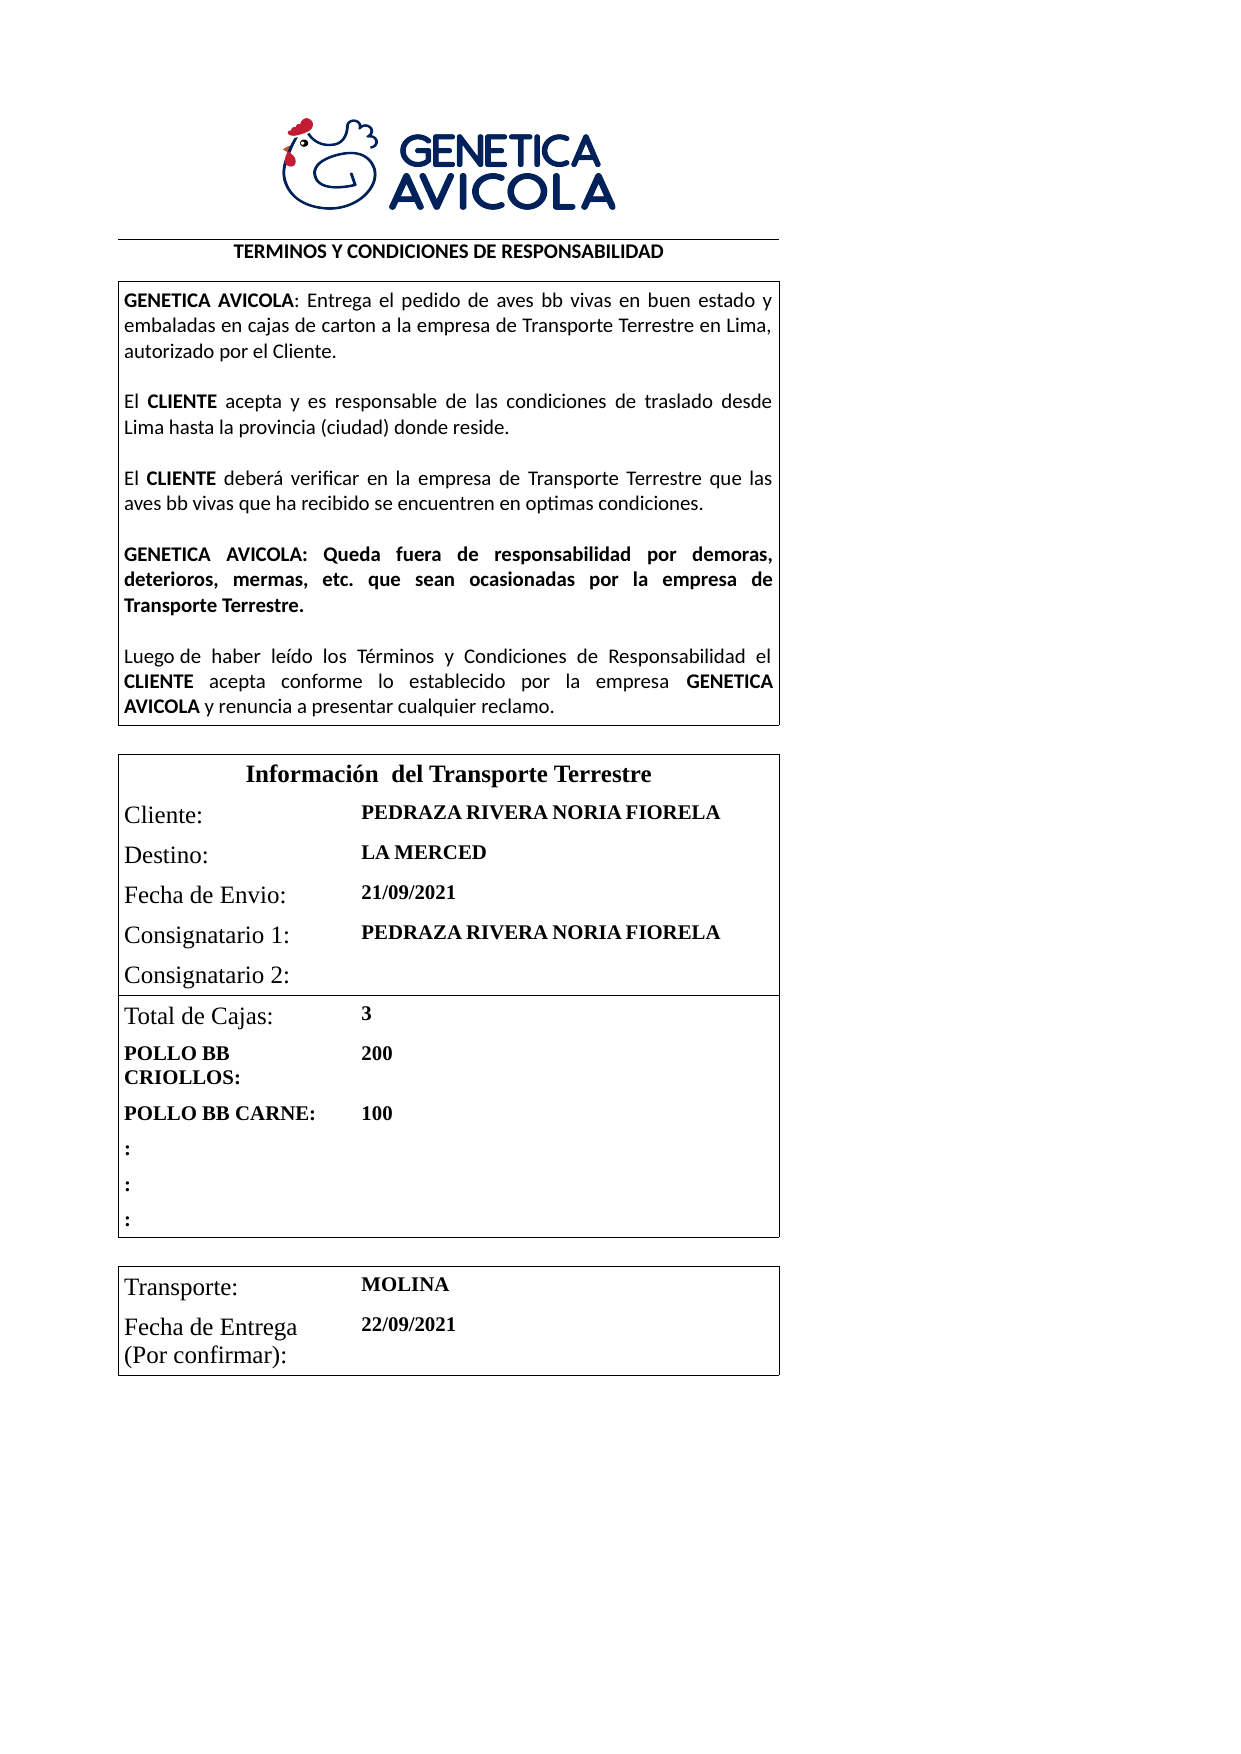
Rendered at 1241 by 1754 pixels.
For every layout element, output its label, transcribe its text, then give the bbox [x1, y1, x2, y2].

table_cell 22/09/2021 [356, 1306, 779, 1375]
table_cell [356, 955, 779, 995]
table_cell 200 [356, 1035, 779, 1095]
table_cell [118, 1238, 356, 1266]
table_cell GENETICA AVICOLA: Entrega el pedido de aves bb vivas en buen estado y embaladas en cajas de carton a la empresa de Transporte Terrestre en Lima, autorizado por el Cliente. El CLIENTE acepta y es responsable de las condiciones de traslado desde Lima hasta la provincia (ciudad) donde reside. El CLIENTE deberá verificar en la empresa de Transporte Terrestre que las aves bb vivas que ha recibido se encuentren en optimas condiciones. GENETICA AVICOLA: Queda fuera de responsabilidad por demoras, deterioros, mermas, etc. que sean ocasionadas por la empresa de Transporte Terrestre. Luego de haber leído los Términos y Condiciones de Responsabilidad el CLIENTE acepta conforme lo establecido por la empresa GENETICA AVICOLA y renuncia a presentar cualquier reclamo. [119, 282, 779, 725]
table_header Información del Transporte Terrestre [119, 755, 779, 794]
table_cell 21/09/2021 [356, 874, 779, 914]
table_cell [356, 1130, 779, 1166]
table_cell Cliente: [119, 794, 356, 834]
table_cell Total de Cajas: [119, 996, 356, 1035]
table_cell POLLO BB CARNE: [119, 1095, 356, 1130]
table_cell : [119, 1201, 356, 1237]
table_cell POLLO BB CRIOLLOS: [119, 1035, 356, 1095]
table_cell MOLINA [356, 1267, 779, 1306]
table_cell [356, 1166, 779, 1201]
table_cell [356, 1201, 779, 1237]
table_cell 3 [356, 996, 779, 1035]
table_cell 100 [356, 1095, 779, 1130]
table_cell Consignatario 1: [119, 915, 356, 955]
table_cell [356, 1238, 779, 1266]
table_cell PEDRAZA RIVERA NORIA FIORELA [356, 915, 779, 955]
table_cell Transporte: [119, 1267, 356, 1306]
table_header TERMINOS Y CONDICIONES DE RESPONSABILIDAD [118, 240, 779, 281]
picture [282, 118, 616, 210]
table_cell : [119, 1130, 356, 1166]
table_cell Destino: [119, 834, 356, 874]
table_cell Fecha de Envio: [119, 874, 356, 914]
table_cell Fecha de Entrega (Por confirmar): [119, 1306, 356, 1375]
table_cell : [119, 1166, 356, 1201]
table_cell Consignatario 2: [119, 955, 356, 995]
table_cell PEDRAZA RIVERA NORIA FIORELA [356, 794, 779, 834]
table_cell LA MERCED [356, 834, 779, 874]
